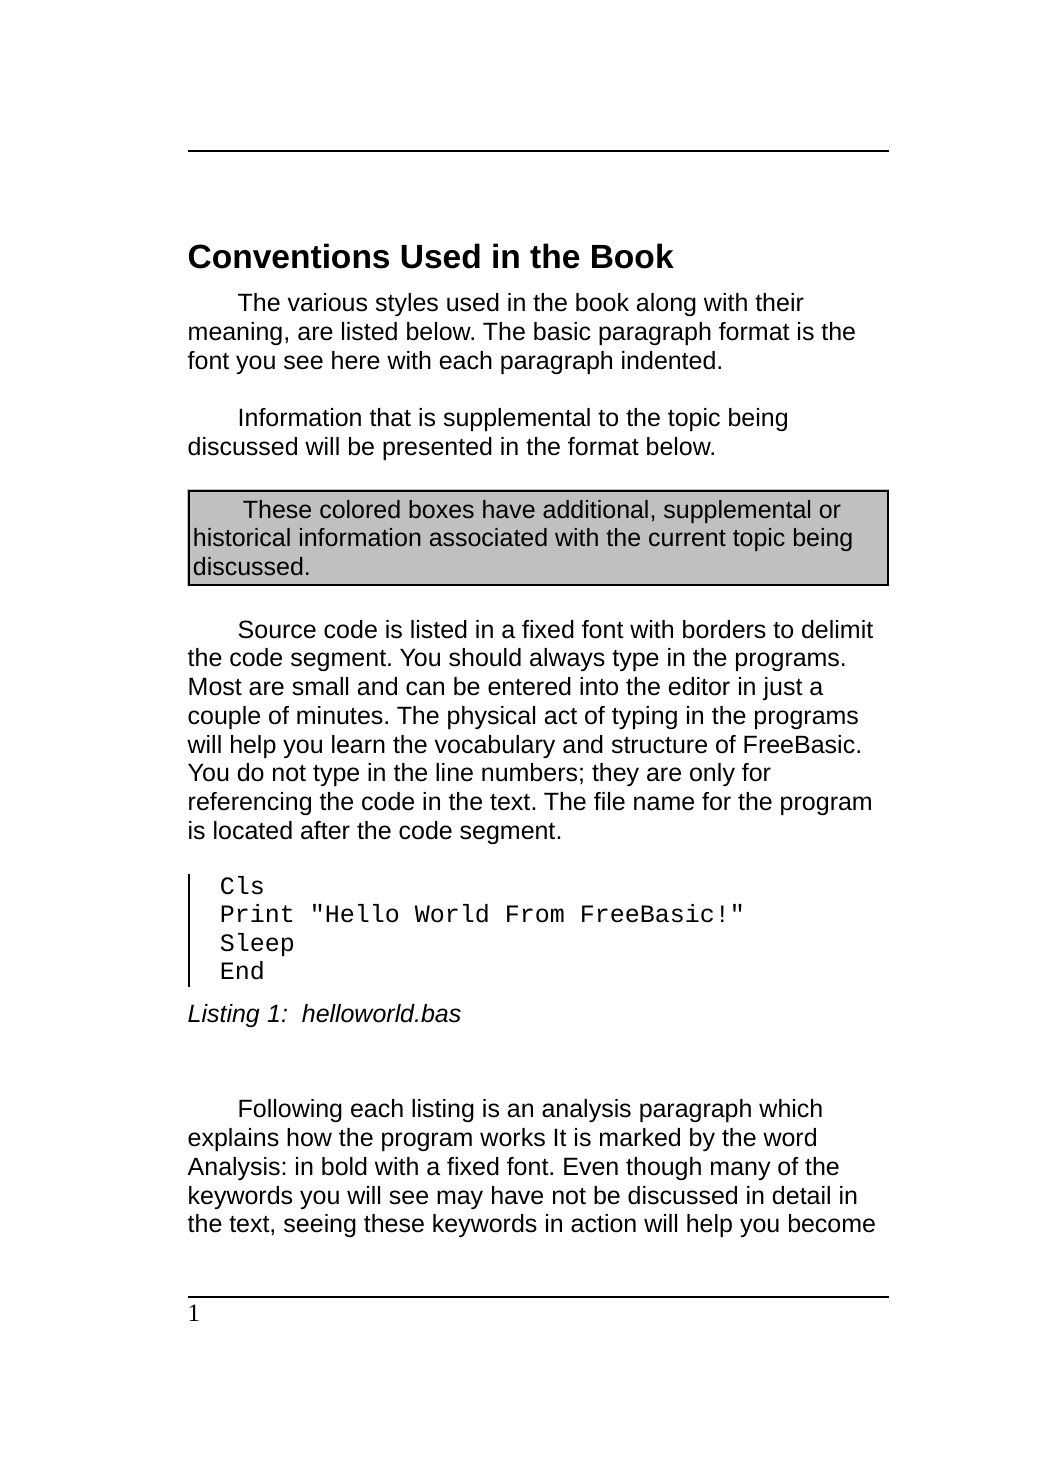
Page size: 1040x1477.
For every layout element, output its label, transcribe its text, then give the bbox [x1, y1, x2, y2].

text Information that is supplemental to the topic being discussed will be presented in the format below. [187, 403, 889, 461]
table_header Cls Print "Hello World From FreeBasic!" Sleep End [190, 874, 889, 987]
text These colored boxes have additional, supplemental or historical information associated with the current topic being discussed. [190, 492, 887, 584]
subtitle Conventions Used in the Book [187, 237, 889, 276]
text The various styles used in the book along with their meaning, are listed below. The basic paragraph format is the font you see here with each paragraph indented. [187, 288, 889, 374]
text Listing 1: helloworld.bas [187, 999, 889, 1028]
text Following each listing is an analysis paragraph which explains how the program works It is marked by the word Analysis: in bold with a fixed font. Even though many of the keywords you will see may have not be discussed in detail in the text, seeing these keywords in action will help you become [187, 1094, 889, 1238]
text Source code is listed in a fixed font with borders to delimit the code segment. You should always type in the programs. Most are small and can be entered into the editor in just a couple of minutes. The physical act of typing in the programs will help you learn the vocabulary and structure of FreeBasic. You do not type in the line numbers; they are only for referencing the code in the text. The file name for the program is located after the code segment. [187, 615, 889, 845]
